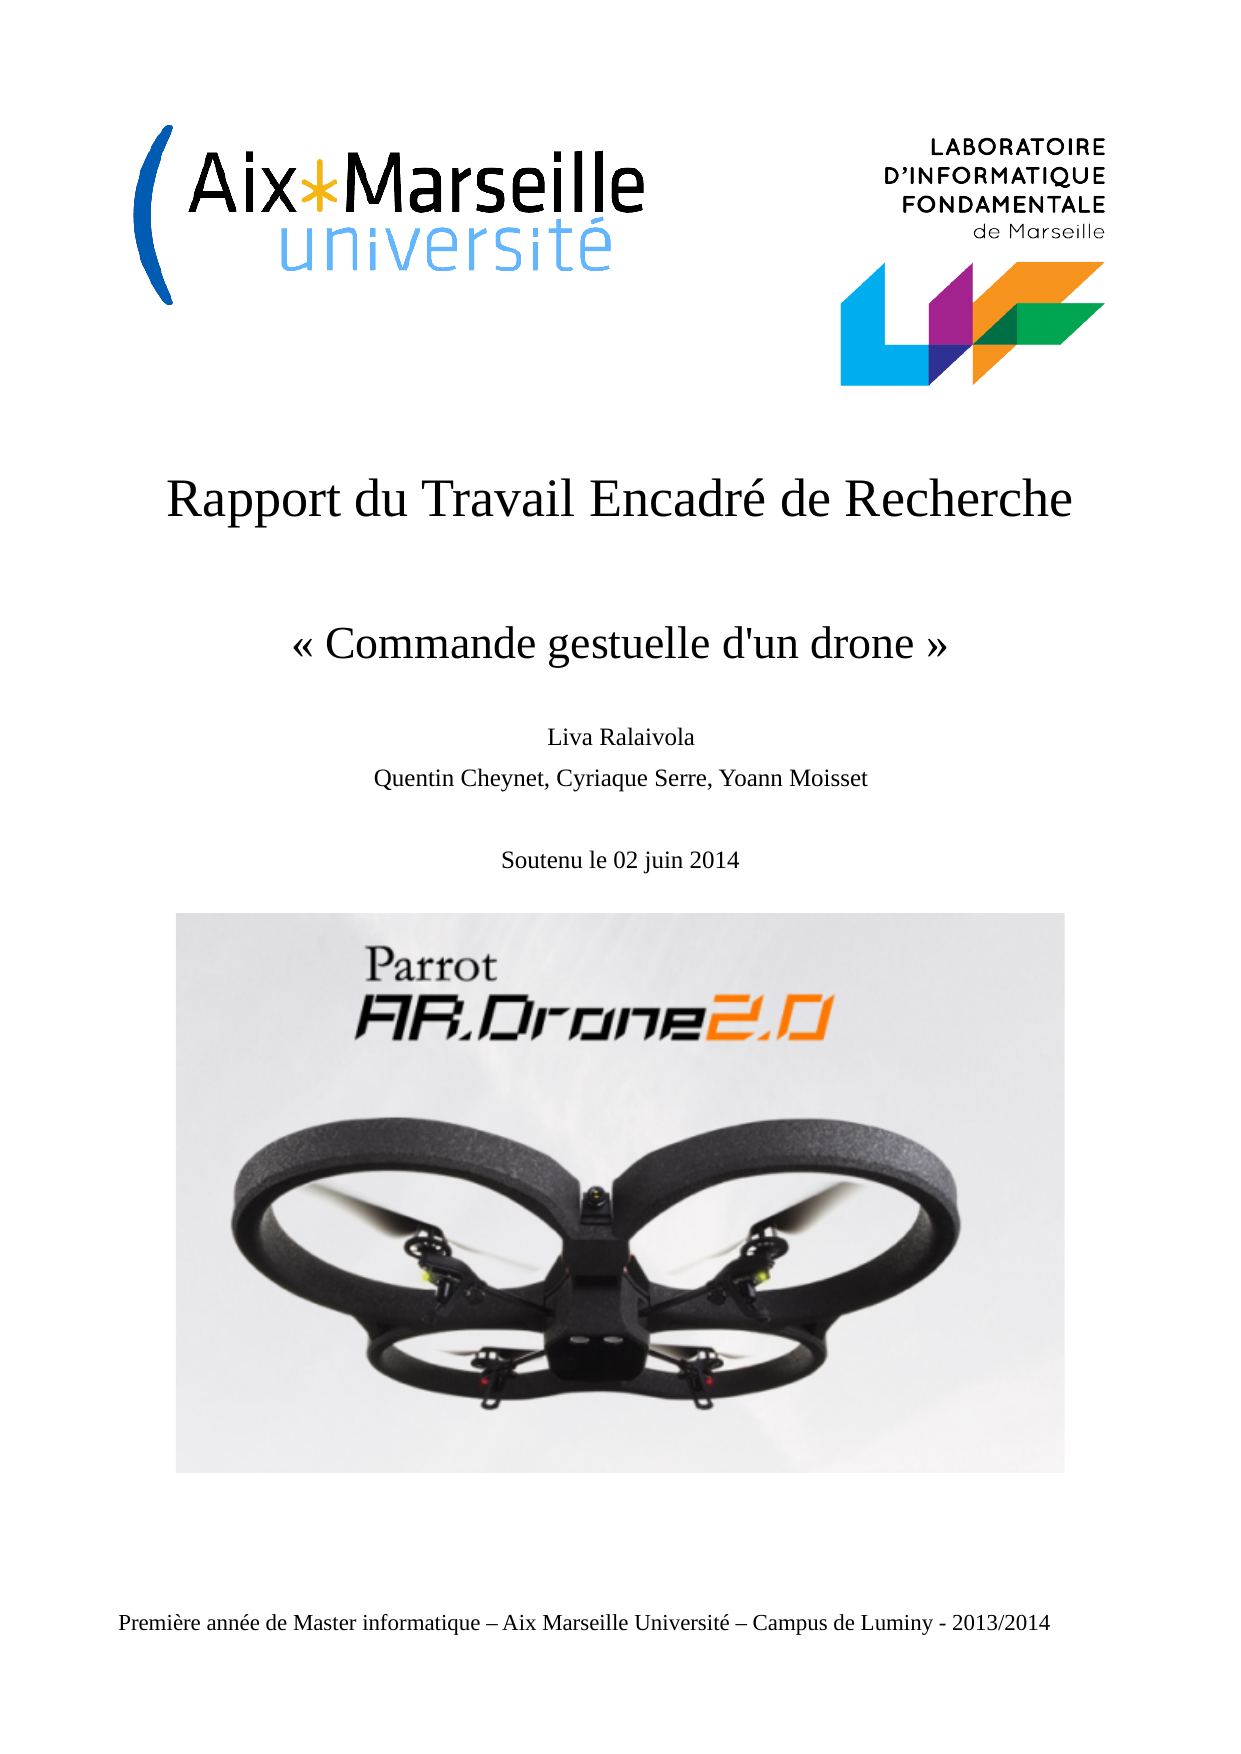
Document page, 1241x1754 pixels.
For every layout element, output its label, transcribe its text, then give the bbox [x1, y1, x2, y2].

picture [118, 118, 658, 318]
subtitle Liva Ralaivola [120, 722, 1122, 751]
subtitle Soutenu le 02 juin 2014 [118, 846, 1122, 874]
picture [820, 119, 1123, 405]
subtitle Quentin Cheynet, Cyriaque Serre, Yoann Moisset [120, 763, 1122, 792]
picture [175, 913, 1065, 1473]
subtitle « Commande gestuelle d'un drone » [118, 615, 1122, 668]
subtitle Rapport du Travail Encadré de Recherche [118, 466, 1122, 528]
